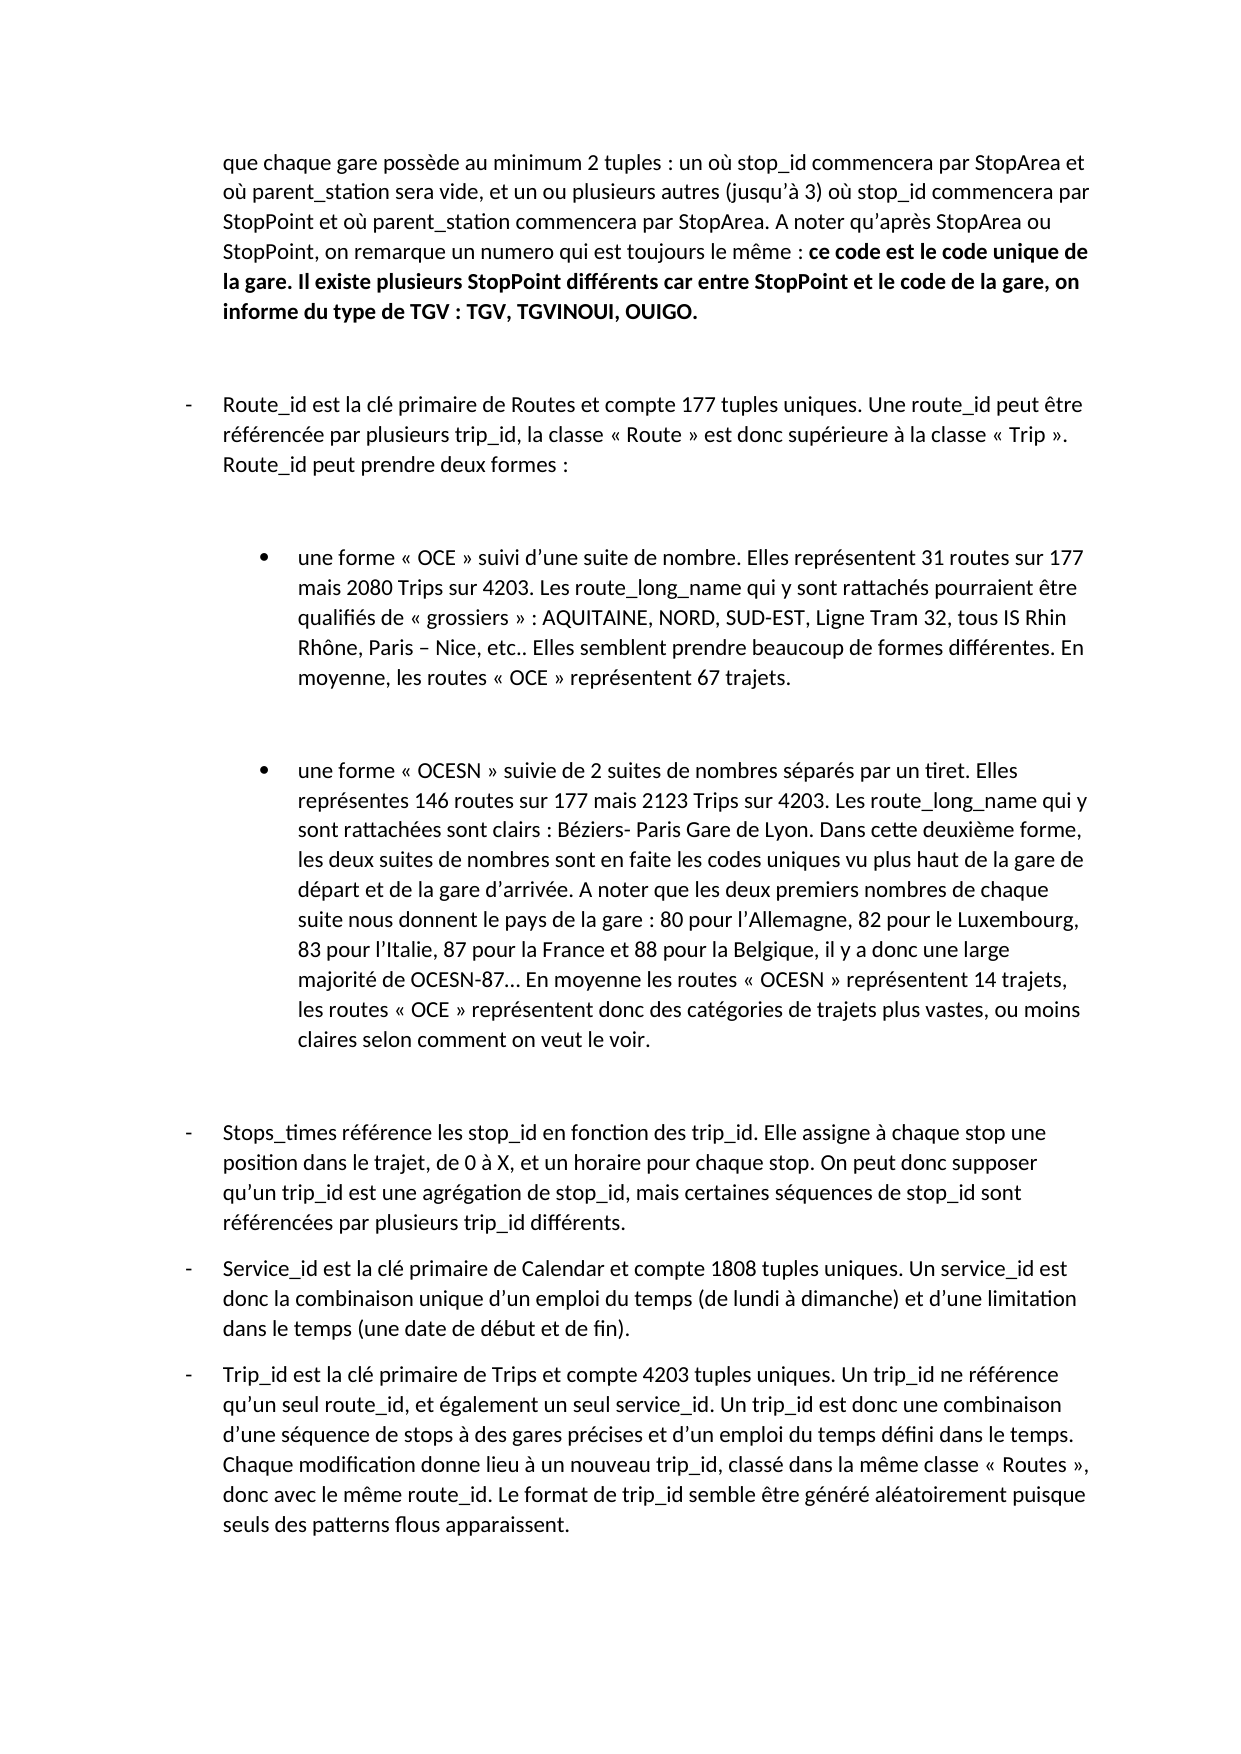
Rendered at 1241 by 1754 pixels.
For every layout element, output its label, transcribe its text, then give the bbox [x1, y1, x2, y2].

list Route_id est la clé primaire de Routes et compte 177 tuples uniques. Une route_id peut être référencée par plusieurs trip_id, la classe « Route » est donc supérieure à la classe « Trip ». Route_id peut prendre deux formes : [185, 390, 1093, 478]
list que chaque gare possède au minimum 2 tuples : un où stop_id commencera par StopArea et où parent_station sera vide, et un ou plusieurs autres (jusqu’à 3) où stop_id commencera par StopPoint et où parent_station commencera par StopArea. A noter qu’après StopArea ou StopPoint, on remarque un numero qui est toujours le même : ce code est le code unique de la gare. Il existe plusieurs StopPoint différents car entre StopPoint et le code de la gare, on informe du type de TGV : TGV, TGVINOUI, OUIGO. [185, 148, 1093, 325]
list une forme « OCE » suivi d’une suite de nombre. Elles représentent 31 routes sur 177 mais 2080 Trips sur 4203. Les route_long_name qui y sont rattachés pourraient être qualifiés de « grossiers » : AQUITAINE, NORD, SUD-EST, Ligne Tram 32, tous IS Rhin Rhône, Paris – Nice, etc.. Elles semblent prendre beaucoup de formes différentes. En moyenne, les routes « OCE » représentent 67 trajets. [260, 543, 1093, 691]
list Service_id est la clé primaire de Calendar et compte 1808 tuples uniques. Un service_id est donc la combinaison unique d’un emploi du temps (de lundi à dimanche) et d’une limitation dans le temps (une date de début et de fin). [185, 1254, 1093, 1342]
list une forme « OCESN » suivie de 2 suites de nombres séparés par un tiret. Elles représentes 146 routes sur 177 mais 2123 Trips sur 4203. Les route_long_name qui y sont rattachées sont clairs : Béziers- Paris Gare de Lyon. Dans cette deuxième forme, les deux suites de nombres sont en faite les codes uniques vu plus haut de la gare de départ et de la gare d’arrivée. A noter que les deux premiers nombres de chaque suite nous donnent le pays de la gare : 80 pour l’Allemagne, 82 pour le Luxembourg, 83 pour l’Italie, 87 pour la France et 88 pour la Belgique, il y a donc une large majorité de OCESN-87… En moyenne les routes « OCESN » représentent 14 trajets, les routes « OCE » représentent donc des catégories de trajets plus vastes, ou moins claires selon comment on veut le voir. [260, 756, 1093, 1053]
list Trip_id est la clé primaire de Trips et compte 4203 tuples uniques. Un trip_id ne référence qu’un seul route_id, et également un seul service_id. Un trip_id est donc une combinaison d’une séquence de stops à des gares précises et d’un emploi du temps défini dans le temps. Chaque modification donne lieu à un nouveau trip_id, classé dans la même classe « Routes », donc avec le même route_id. Le format de trip_id semble être généré aléatoirement puisque seuls des patterns flous apparaissent. [185, 1361, 1093, 1538]
list Stops_times référence les stop_id en fonction des trip_id. Elle assigne à chaque stop une position dans le trajet, de 0 à X, et un horaire pour chaque stop. On peut donc supposer qu’un trip_id est une agrégation de stop_id, mais certaines séquences de stop_id sont référencées par plusieurs trip_id différents. [185, 1118, 1093, 1236]
